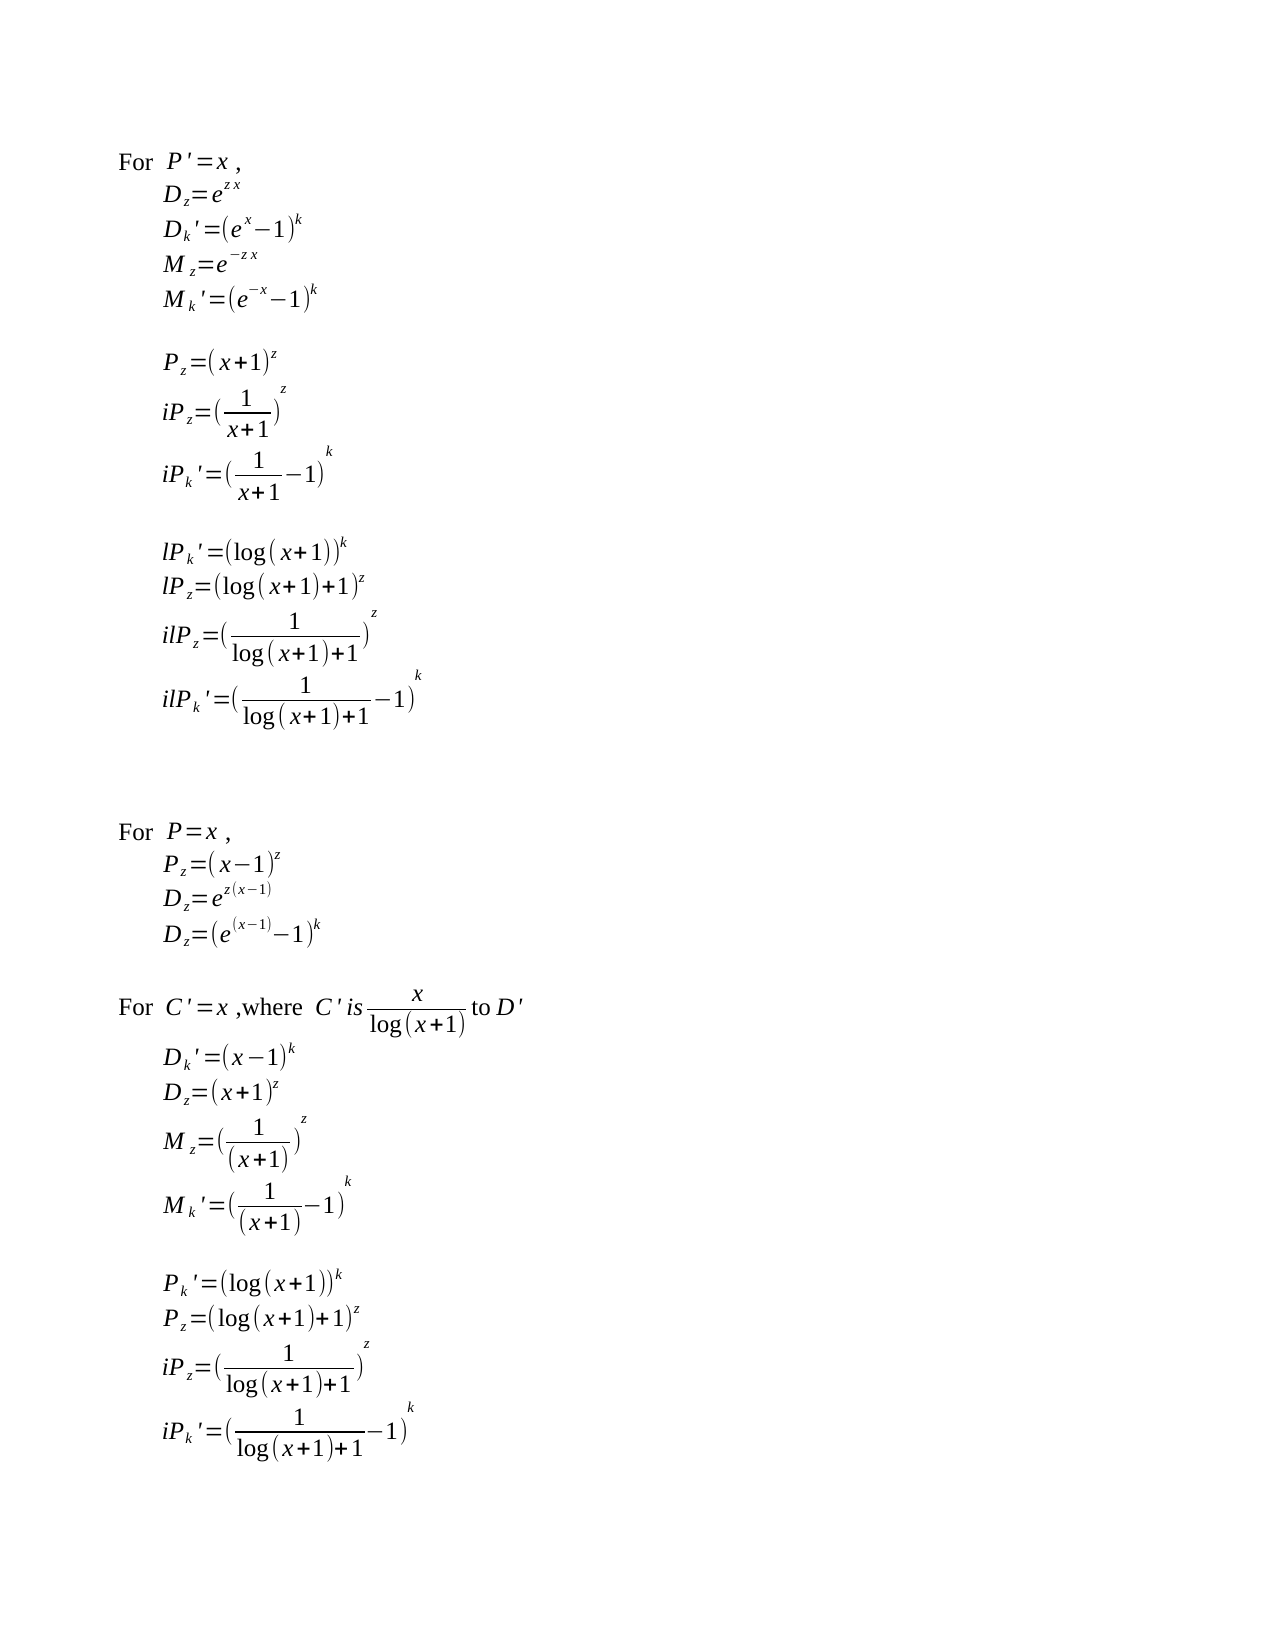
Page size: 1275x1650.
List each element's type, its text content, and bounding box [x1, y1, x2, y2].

text For , [118, 147, 637, 176]
text For , [118, 817, 637, 845]
text For ,where [118, 979, 637, 1039]
